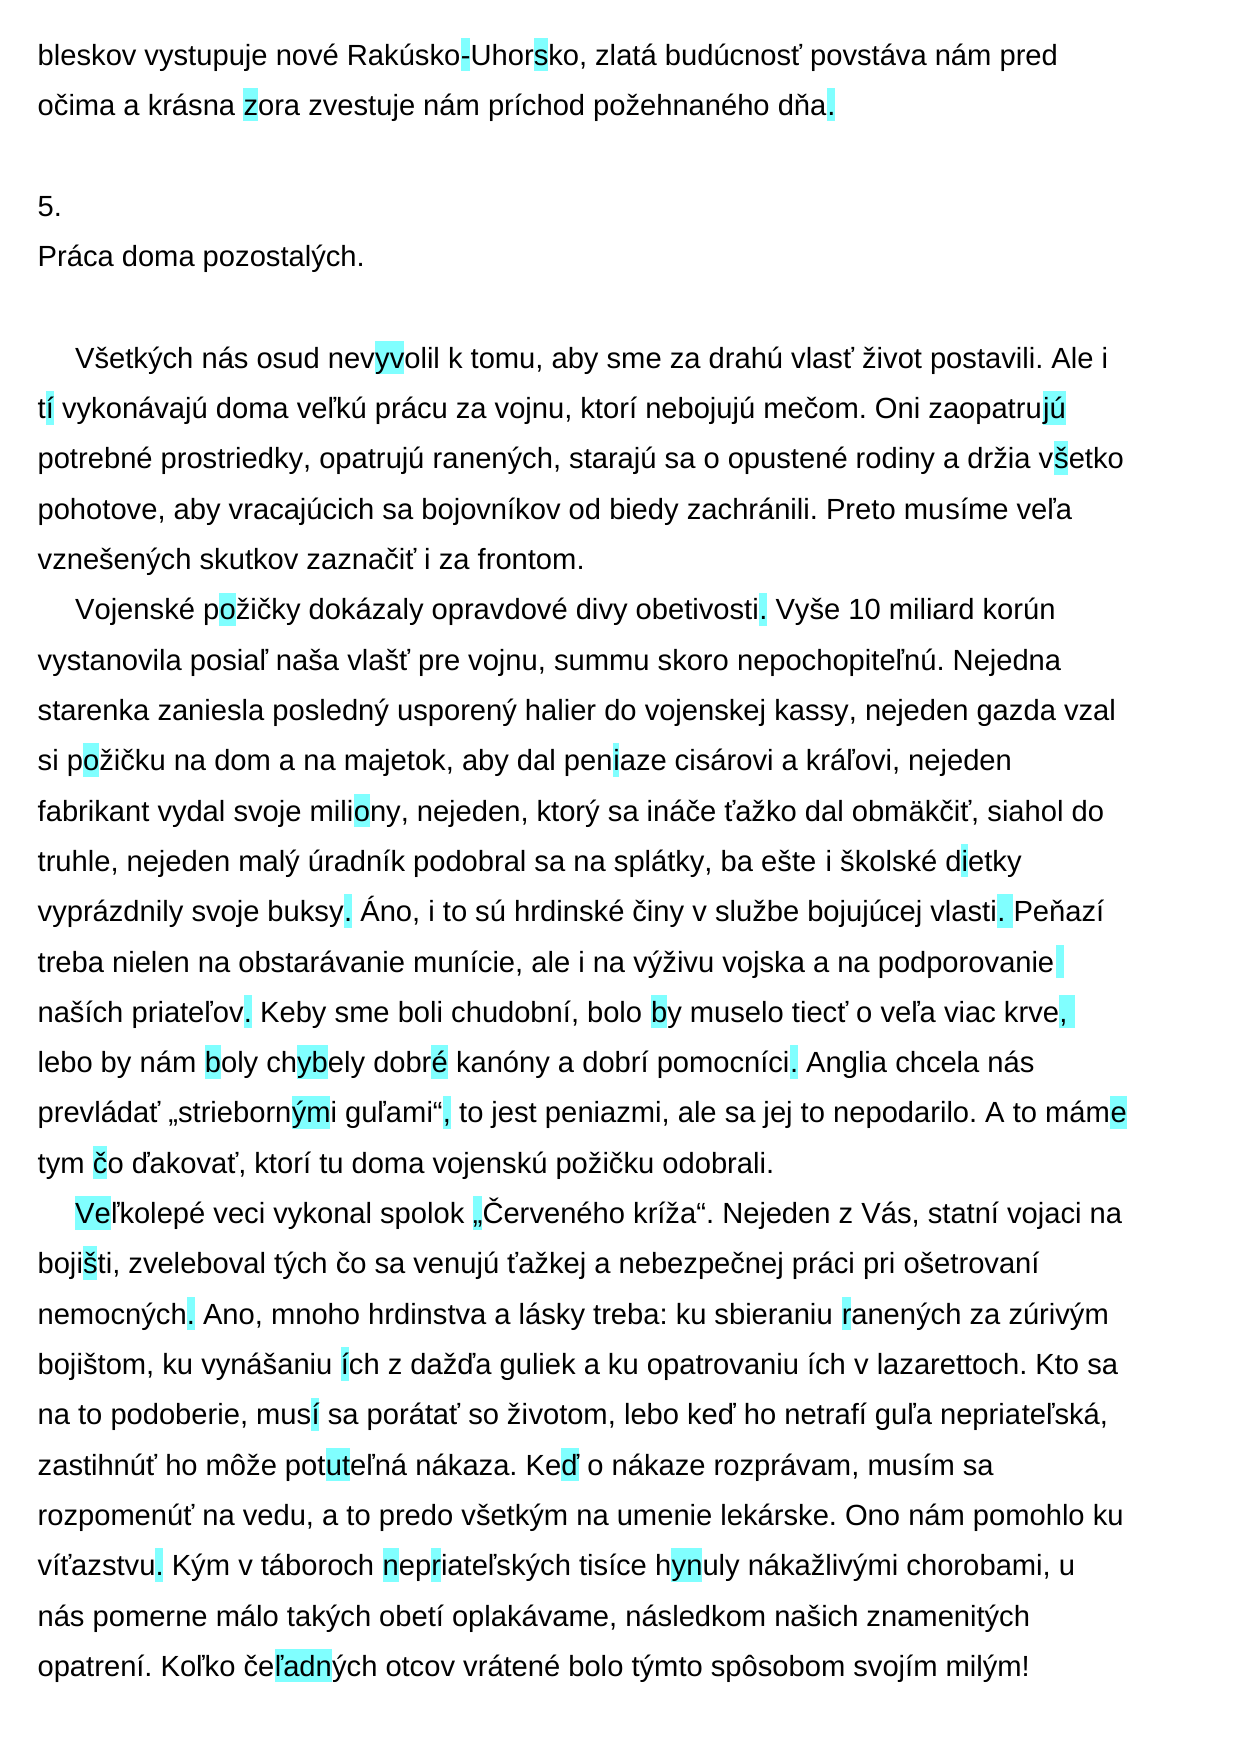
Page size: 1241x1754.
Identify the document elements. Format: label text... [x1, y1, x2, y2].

text Veľkolepé veci vykonal spolok „Čer­veného kríža“. Nejeden z Vás, statní vojaci na bojišti, zveleboval tých čo sa venujú ťažkej a nebezpečnej práci pri ošetrovaní nemocných. Ano, mnoho hrdinstva a lásky treba: ku sbieraniu ranených za zúrivým bojištom, ku vynášaniu ích z dažďa guliek a ku opatrovaniu ích v lazarettoch. Kto sa na to podoberie, musí sa porátať so ži­votom, lebo keď ho netrafí guľa nepria­teľská, zastihnúť ho môže potuteľná ná­kaza. Keď o nákaze rozprávam, musím sa rozpomenúť na vedu, a to predo všetkým na umenie lekárske. Ono nám pomohlo ku víťazstvu. Kým v táboroch nepriateľ­ských tisíce hynuly nákažlivými choro­bami, u nás pomerne málo takých obetí oplakávame, následkom našich znamenitých opatrení. Koľko čeľadných otcov vrátené bolo týmto spôsobom svojím milým! [37, 1196, 1130, 1682]
text bleskov vystupuje nové Rakúsko-Uhorsko, zlatá budúcnosť povstáva nám pred očima a krásna zora zvestuje nám príchod požehnaného dňa. [37, 37, 1130, 121]
text Všetkých nás osud nevyvolil k tomu, aby sme za drahú vlasť život postavili. Ale i tí vykonávajú doma veľkú prácu za vojnu, ktorí nebojujú mečom. Oni zaopatrujú potrebné prostriedky, opatrujú ra­nených, starajú sa o opustené rodiny a držia všetko pohotove, aby vracajúcich sa bojovníkov od biedy zachránili. Preto mu­síme veľa vznešených skutkov zaznačiť i za frontom. [37, 341, 1130, 576]
text Vojenské požičky dokázaly opravdové divy obetivosti. Vyše 10 miliard korún vystanovila posiaľ naša vlašť pre vojnu, summu skoro nepochopiteľnú. Nejedna starenka zaniesla posledný usporený halier do vojenskej kassy, nejeden gazda vzal si požičku na dom a na majetok, aby dal peniaze cisárovi a kráľovi, nejeden fabrikant vydal svoje miliony, nejeden, ktorý sa ináče ťažko dal obmäkčiť, siahol do truhle, nejeden malý úradník podobral sa na splátky, ba ešte i školské dietky vyprázdnily svoje buksy. Áno, i to sú hr­dinské činy v službe bojujúcej vlasti. Peňazí treba nielen na obstarávanie munície, ale i na výživu vojska a na podporovanie naších priateľov. Keby sme boli chudobní, bolo by muselo tiecť o veľa viac krve, lebo by nám boly chybely dobré kanóny a dobrí pomocníci. Anglia chcela nás prevládať „striebornými guľami“, to jest pe­niazmi, ale sa jej to nepodarilo. A to máme tym čo ďakovať, ktorí tu doma vojenskú požičku odobrali. [37, 592, 1130, 1179]
subtitle Práca doma pozostalých. [37, 239, 1130, 273]
text 5. [37, 189, 1130, 223]
